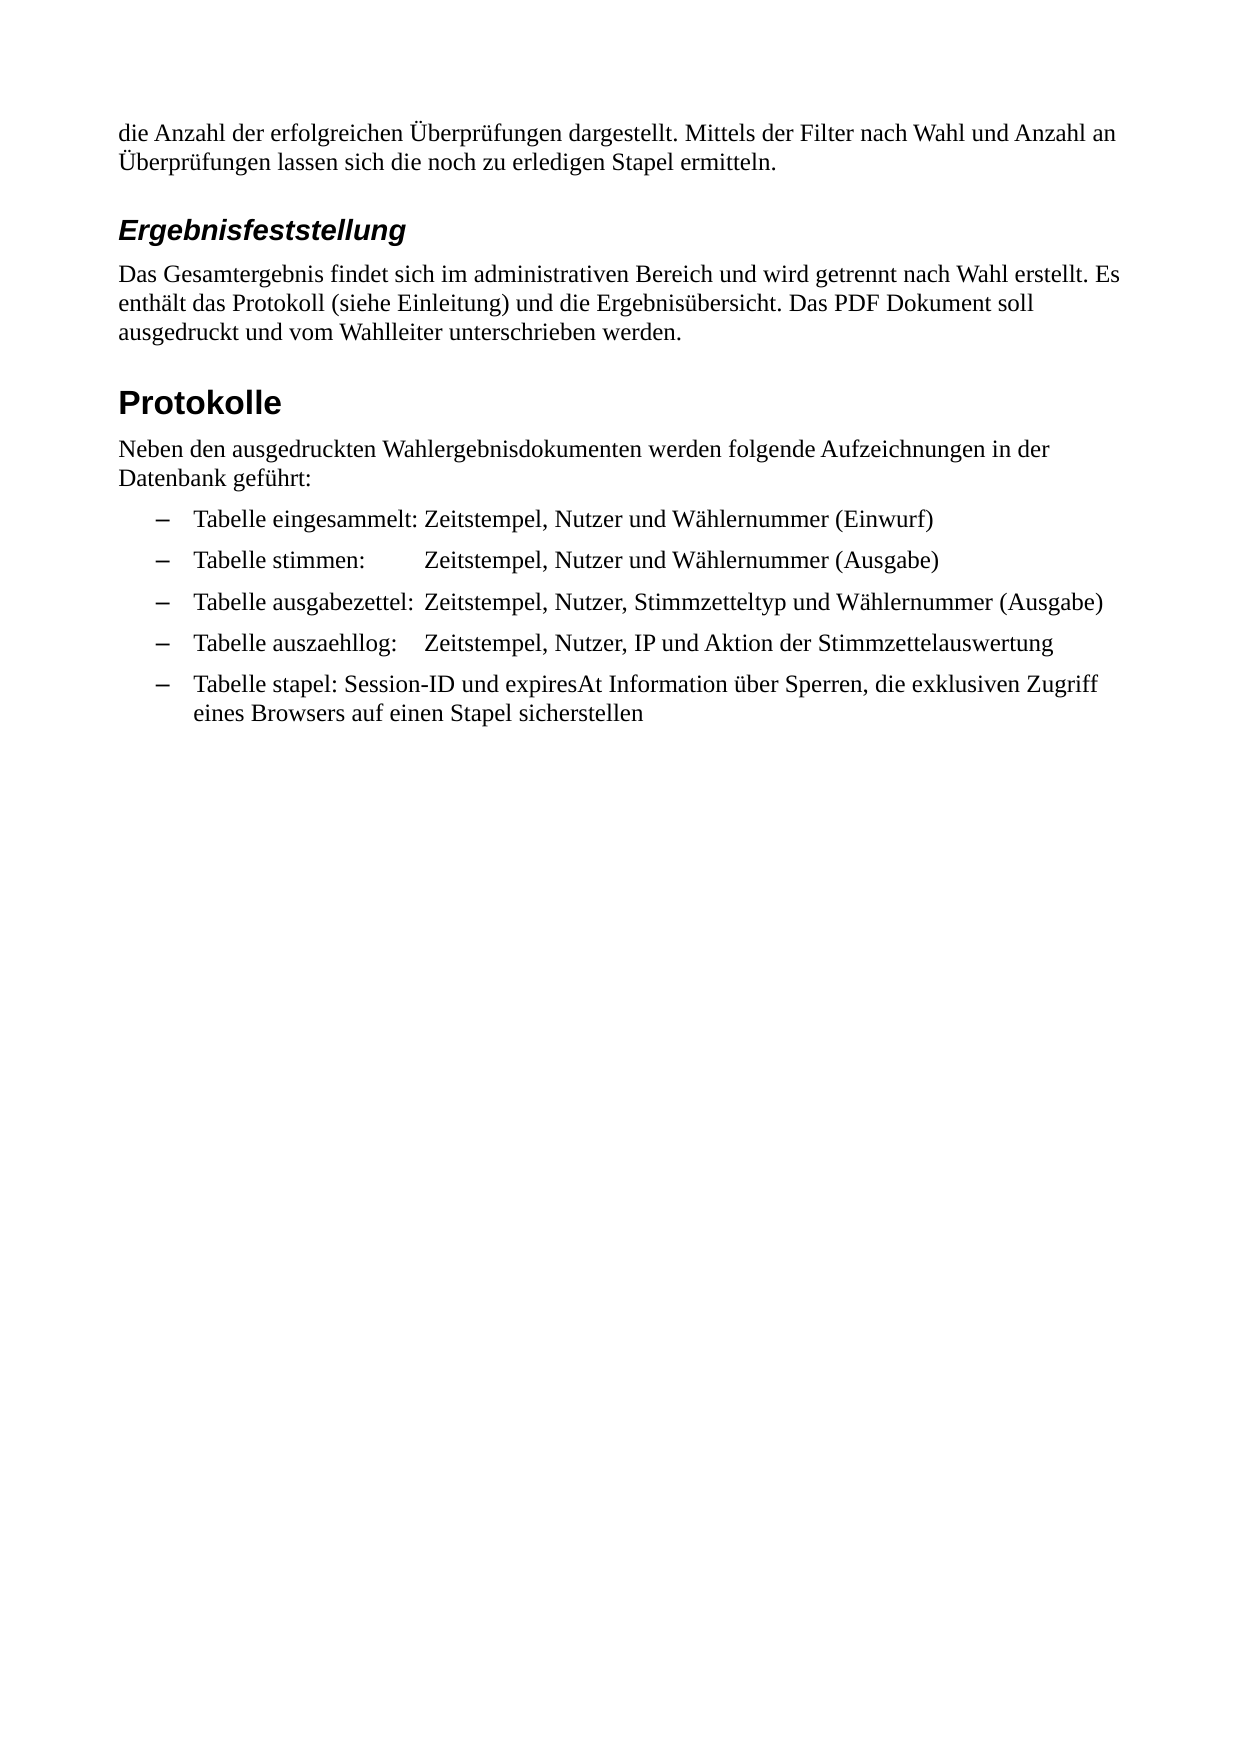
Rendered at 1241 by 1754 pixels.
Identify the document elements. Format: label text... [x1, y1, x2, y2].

list Tabelle stimmen: Zeitstempel, Nutzer und Wählernummer (Ausgabe) [156, 545, 1122, 574]
list Tabelle stapel: Session-ID und expiresAt Information über Sperren, die exklusiven Zugriff eines Browsers auf einen Stapel sicherstellen [156, 669, 1122, 727]
subtitle Ergebnisfeststellung [118, 213, 1122, 247]
list Tabelle eingesammelt: Zeitstempel, Nutzer und Wählernummer (Einwurf) [156, 504, 1122, 533]
list Tabelle ausgabezettel: Zeitstempel, Nutzer, Stimmzetteltyp und Wählernummer (Ausgabe) [156, 587, 1122, 615]
subtitle Protokolle [118, 383, 1122, 422]
text Das Gesamtergebnis findet sich im administrativen Bereich und wird getrennt nach Wahl erstellt. Es enthält das Protokoll (siehe Einleitung) und die Ergebnisübersicht. Das PDF Dokument soll ausgedruckt und vom Wahlleiter unterschrieben werden. [118, 259, 1122, 345]
list Tabelle auszaehllog: Zeitstempel, Nutzer, IP und Aktion der Stimmzettelauswertung [156, 628, 1122, 657]
text die Anzahl der erfolgreichen Überprüfungen dargestellt. Mittels der Filter nach Wahl und Anzahl an Überprüfungen lassen sich die noch zu erledigen Stapel ermitteln. [118, 118, 1122, 176]
text Neben den ausgedruckten Wahlergebnisdokumenten werden folgende Aufzeichnungen in der Datenbank geführt: [118, 434, 1122, 492]
